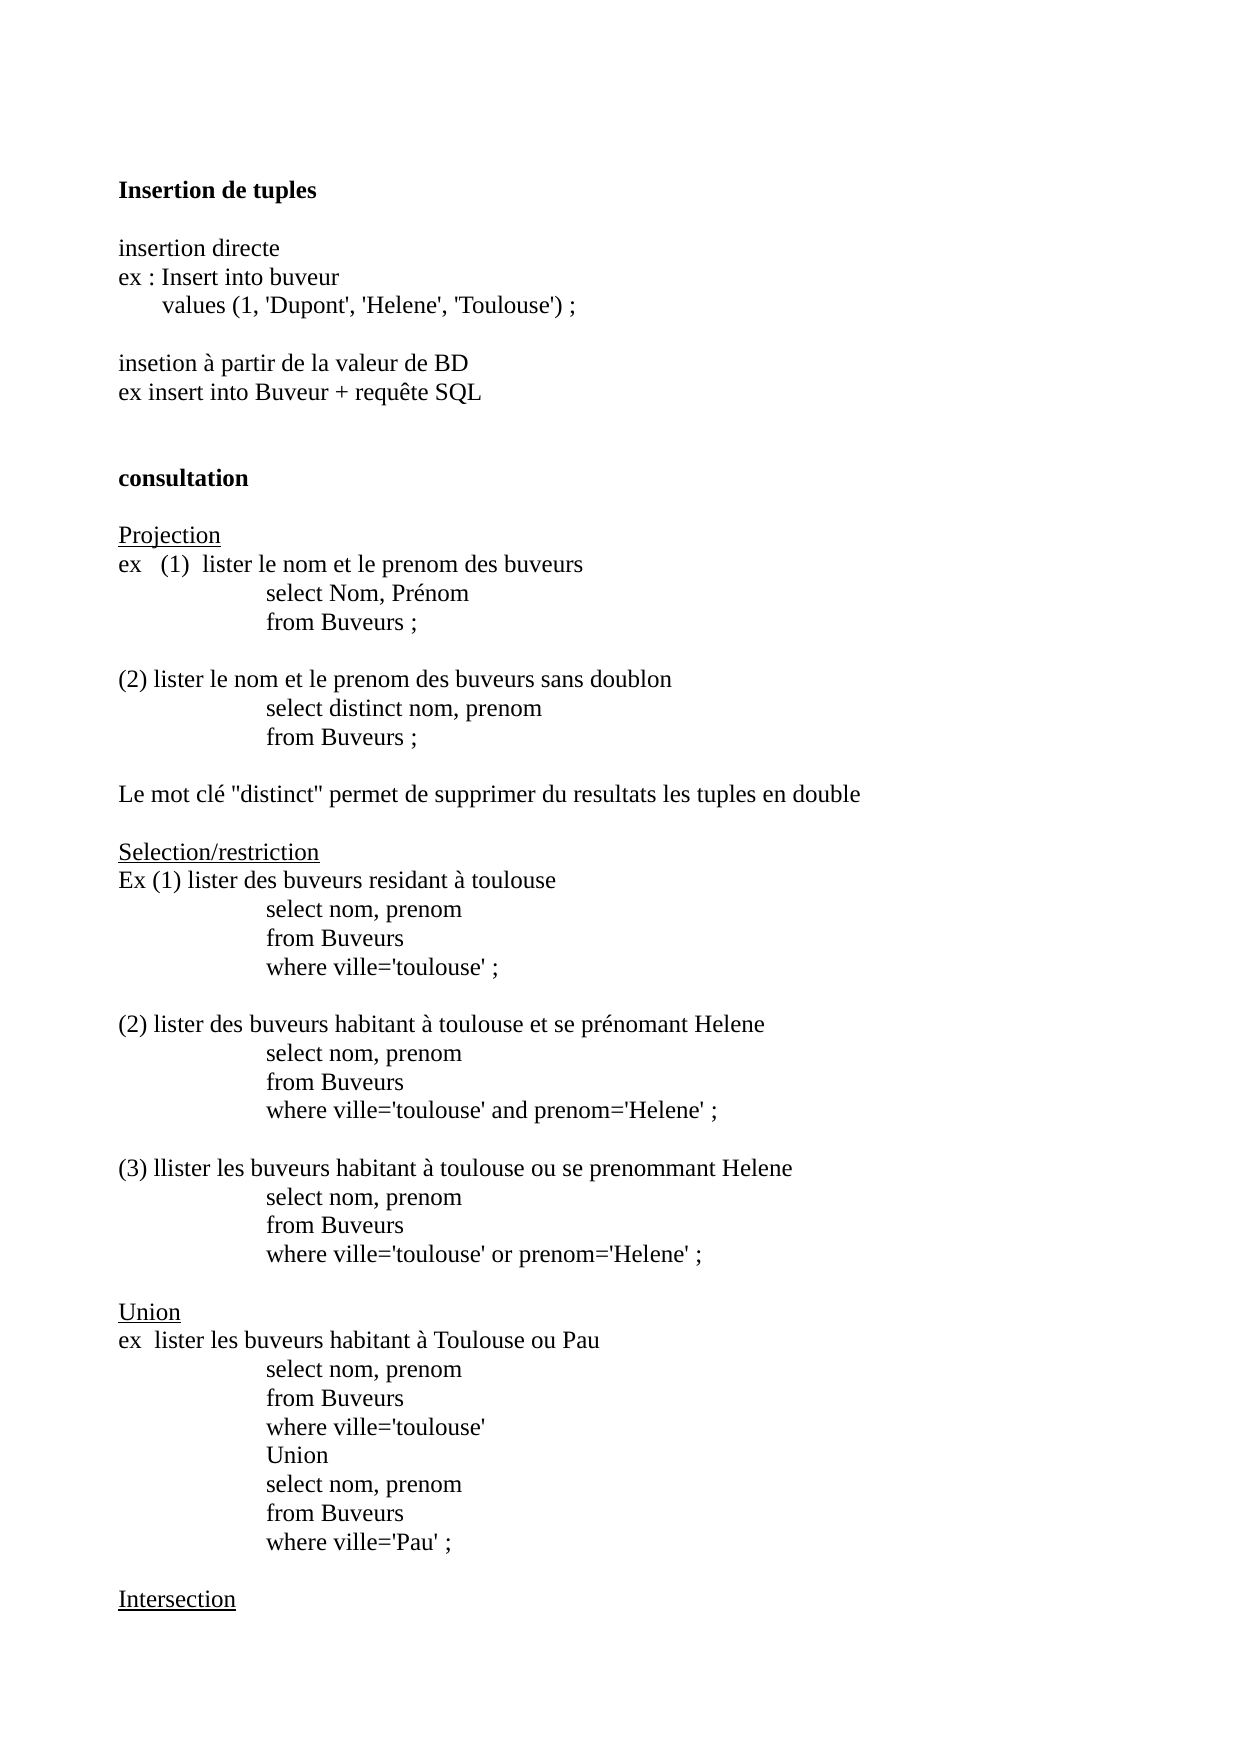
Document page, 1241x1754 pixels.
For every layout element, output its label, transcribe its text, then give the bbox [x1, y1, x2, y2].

text ex : Insert into buveur [118, 262, 1122, 291]
text (3) llister les buveurs habitant à toulouse ou se prenommant Helene [118, 1153, 1122, 1182]
text from Buveurs [118, 923, 1122, 952]
text select distinct nom, prenom [118, 693, 1122, 722]
text where ville='toulouse' [118, 1412, 1122, 1441]
text Union [118, 1441, 1122, 1469]
text Selection/restriction [118, 837, 1122, 866]
text Projection [118, 521, 1122, 549]
text select nom, prenom [118, 1182, 1122, 1211]
text where ville='toulouse' ; [118, 952, 1122, 981]
text from Buveurs [118, 1067, 1122, 1096]
text Intersection [118, 1584, 1122, 1613]
text ex insert into Buveur + requête SQL [118, 377, 1122, 406]
text where ville='Pau' ; [118, 1527, 1122, 1556]
text Ex (1) lister des buveurs residant à toulouse [118, 866, 1122, 894]
text Le mot clé ''distinct'' permet de supprimer du resultats les tuples en double [118, 779, 1122, 808]
text insertion directe [118, 233, 1122, 262]
text from Buveurs [118, 1211, 1122, 1239]
text from Buveurs [118, 1383, 1122, 1412]
text select nom, prenom [118, 1038, 1122, 1067]
text select nom, prenom [118, 1469, 1122, 1498]
text (2) lister des buveurs habitant à toulouse et se prénomant Helene [118, 1009, 1122, 1038]
text select Nom, Prénom [118, 578, 1122, 607]
text where ville='toulouse' or prenom='Helene' ; [118, 1239, 1122, 1268]
text select nom, prenom [118, 894, 1122, 923]
text (2) lister le nom et le prenom des buveurs sans doublon [118, 664, 1122, 693]
text from Buveurs ; [118, 607, 1122, 636]
text ex lister les buveurs habitant à Toulouse ou Pau [118, 1326, 1122, 1354]
text from Buveurs [118, 1498, 1122, 1527]
text insetion à partir de la valeur de BD [118, 348, 1122, 377]
text Union [118, 1297, 1122, 1326]
text Insertion de tuples [118, 176, 1122, 204]
text consultation [118, 463, 1122, 492]
text from Buveurs ; [118, 722, 1122, 751]
text select nom, prenom [118, 1354, 1122, 1383]
text values (1, 'Dupont', 'Helene', 'Toulouse') ; [118, 291, 1122, 319]
text where ville='toulouse' and prenom='Helene' ; [118, 1096, 1122, 1124]
text ex (1) lister le nom et le prenom des buveurs [118, 549, 1122, 578]
